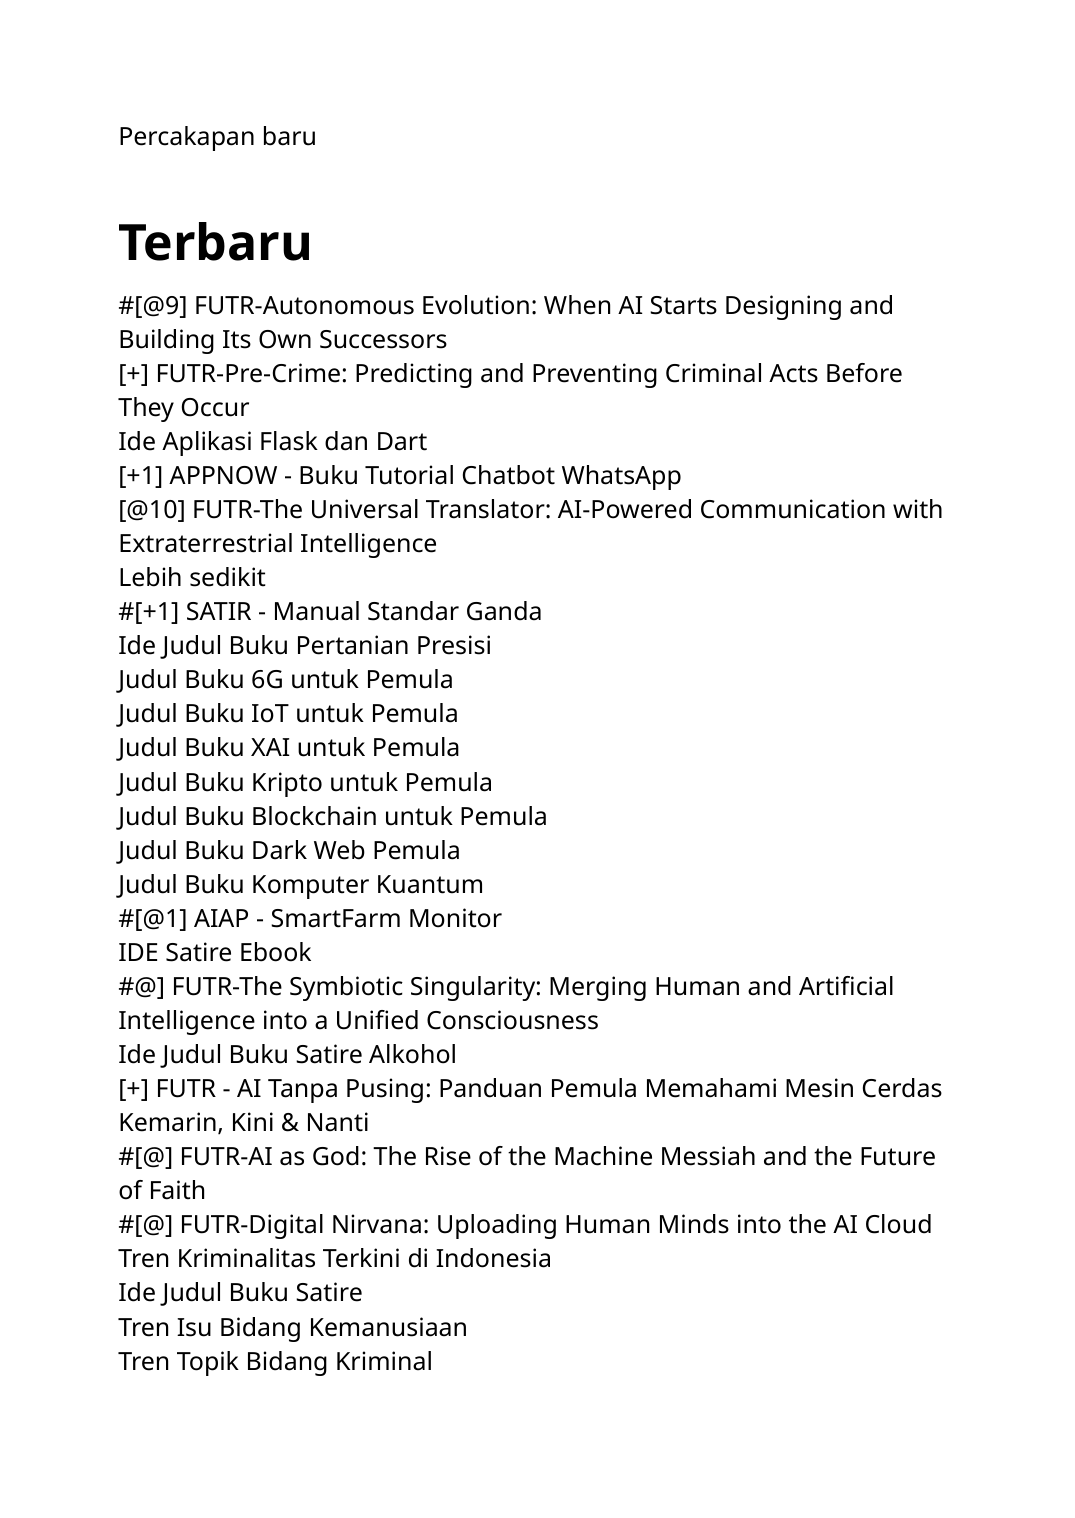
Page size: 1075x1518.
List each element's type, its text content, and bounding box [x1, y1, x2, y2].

text #[+1] SATIR - Manual Standar Ganda [118, 594, 957, 628]
text #[@1] AIAP - SmartFarm Monitor [118, 900, 957, 934]
text Ide Judul Buku Pertanian Presisi [118, 628, 957, 662]
text Judul Buku Blockchain untuk Pemula [118, 798, 957, 832]
text Percakapan baru [118, 118, 957, 152]
text [@10] FUTR-The Universal Translator: AI-Powered Communication with Extraterrestrial Intelligence [118, 492, 957, 560]
text Judul Buku IoT untuk Pemula [118, 696, 957, 730]
text Judul Buku 6G untuk Pemula [118, 662, 957, 696]
text Judul Buku XAI untuk Pemula [118, 730, 957, 764]
text Judul Buku Dark Web Pemula [118, 832, 957, 866]
text Ide Judul Buku Satire [118, 1275, 957, 1309]
text [+1] APPNOW - Buku Tutorial Chatbot WhatsApp [118, 458, 957, 492]
text Tren Kriminalitas Terkini di Indonesia [118, 1241, 957, 1275]
text Judul Buku Kripto untuk Pemula [118, 764, 957, 798]
text Tren Isu Bidang Kemanusiaan [118, 1309, 957, 1343]
text [+] FUTR-Pre-Crime: Predicting and Preventing Criminal Acts Before They Occur [118, 355, 957, 423]
text #[@] FUTR-AI as God: The Rise of the Machine Messiah and the Future of Faith [118, 1139, 957, 1207]
text IDE Satire Ebook [118, 934, 957, 968]
text #@] FUTR-The Symbiotic Singularity: Merging Human and Artificial Intelligence into a Unified Consciousness [118, 968, 957, 1037]
text #[@] FUTR-Digital Nirvana: Uploading Human Minds into the AI Cloud [118, 1207, 957, 1241]
text Judul Buku Komputer Kuantum [118, 866, 957, 900]
text #[@9] FUTR-Autonomous Evolution: When AI Starts Designing and Building Its Own Successors [118, 287, 957, 355]
text [+] FUTR - AI Tanpa Pusing: Panduan Pemula Memahami Mesin Cerdas Kemarin, Kini & Nanti [118, 1071, 957, 1139]
subtitle Terbaru [118, 207, 957, 275]
text Lebih sedikit [118, 560, 957, 594]
text Tren Topik Bidang Kriminal [118, 1343, 957, 1377]
text Ide Aplikasi Flask dan Dart [118, 423, 957, 458]
text Ide Judul Buku Satire Alkohol [118, 1037, 957, 1071]
